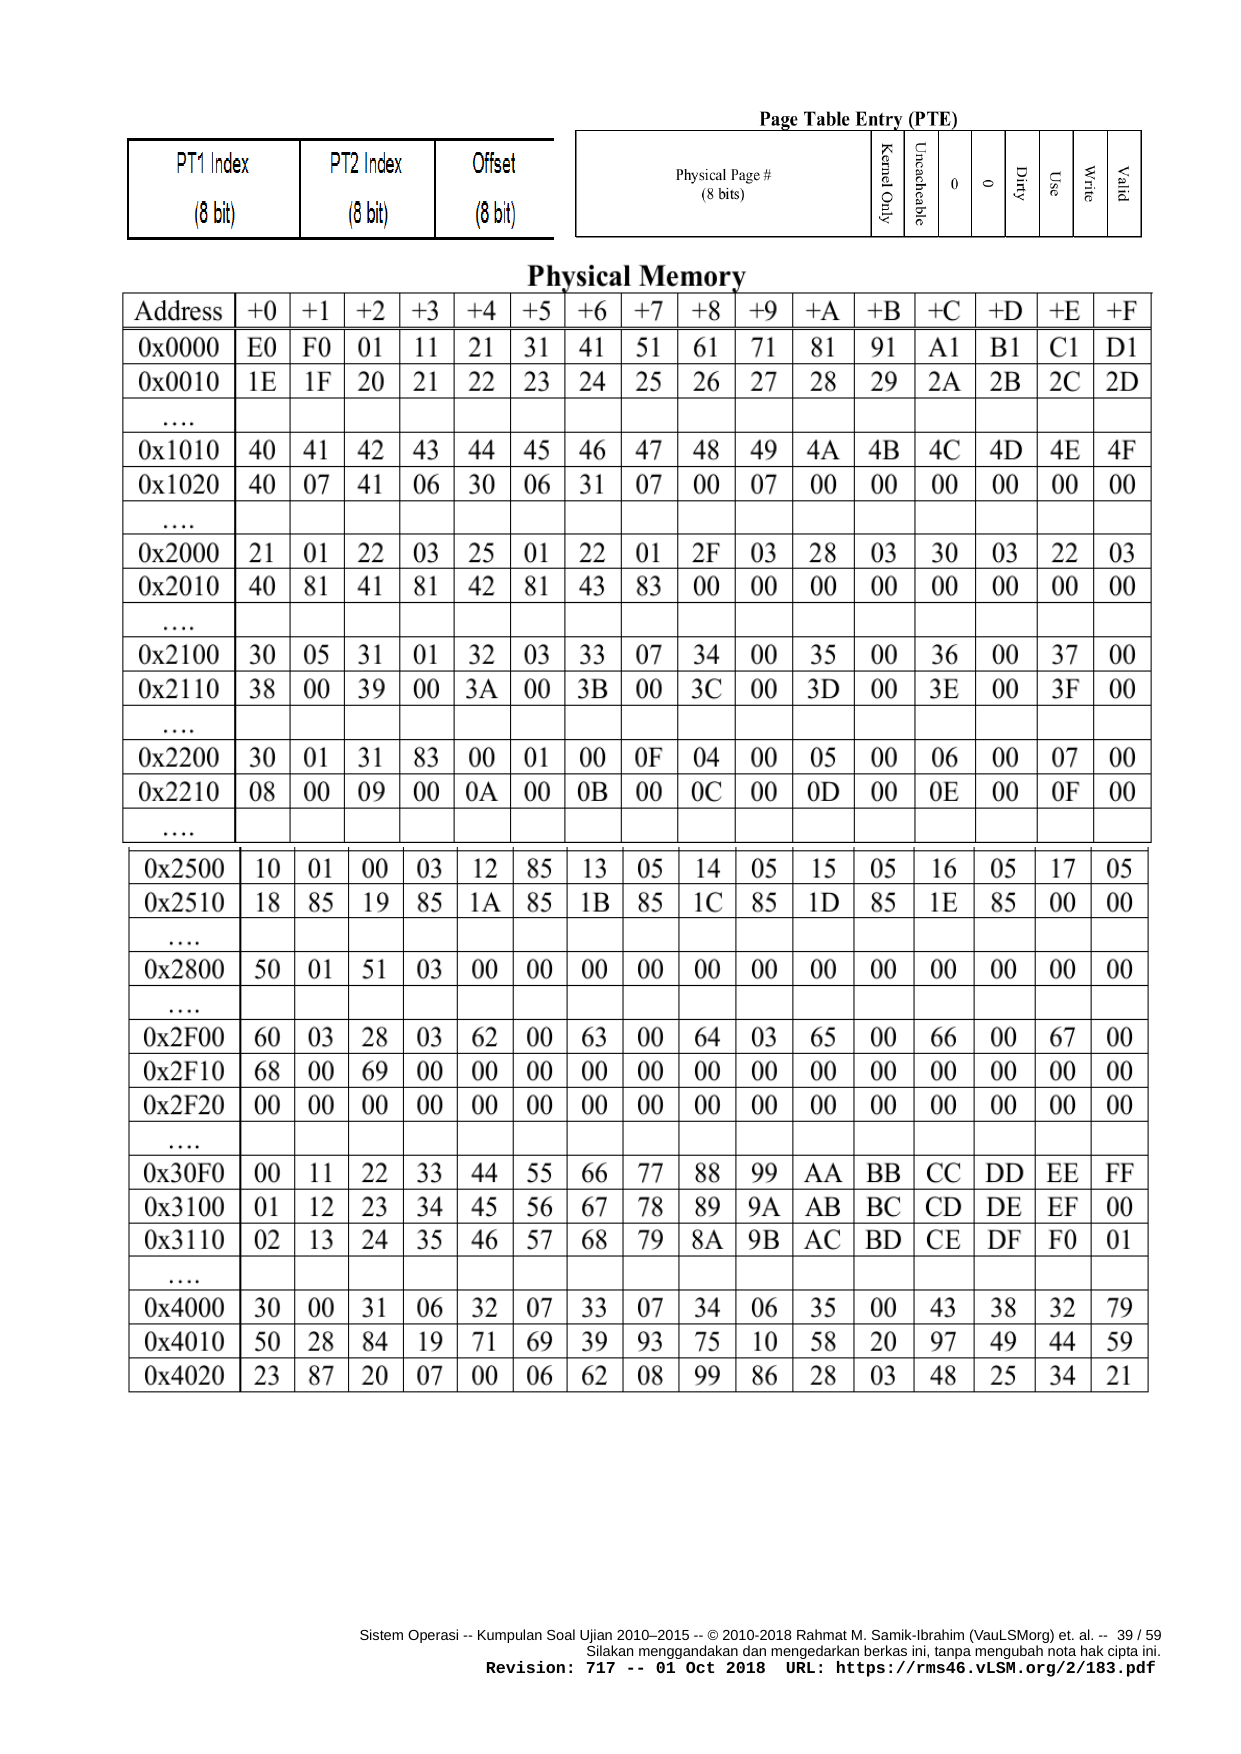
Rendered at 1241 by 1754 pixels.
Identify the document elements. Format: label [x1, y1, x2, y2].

picture [114, 847, 1159, 1399]
picture [114, 256, 1159, 843]
picture [121, 107, 1152, 250]
